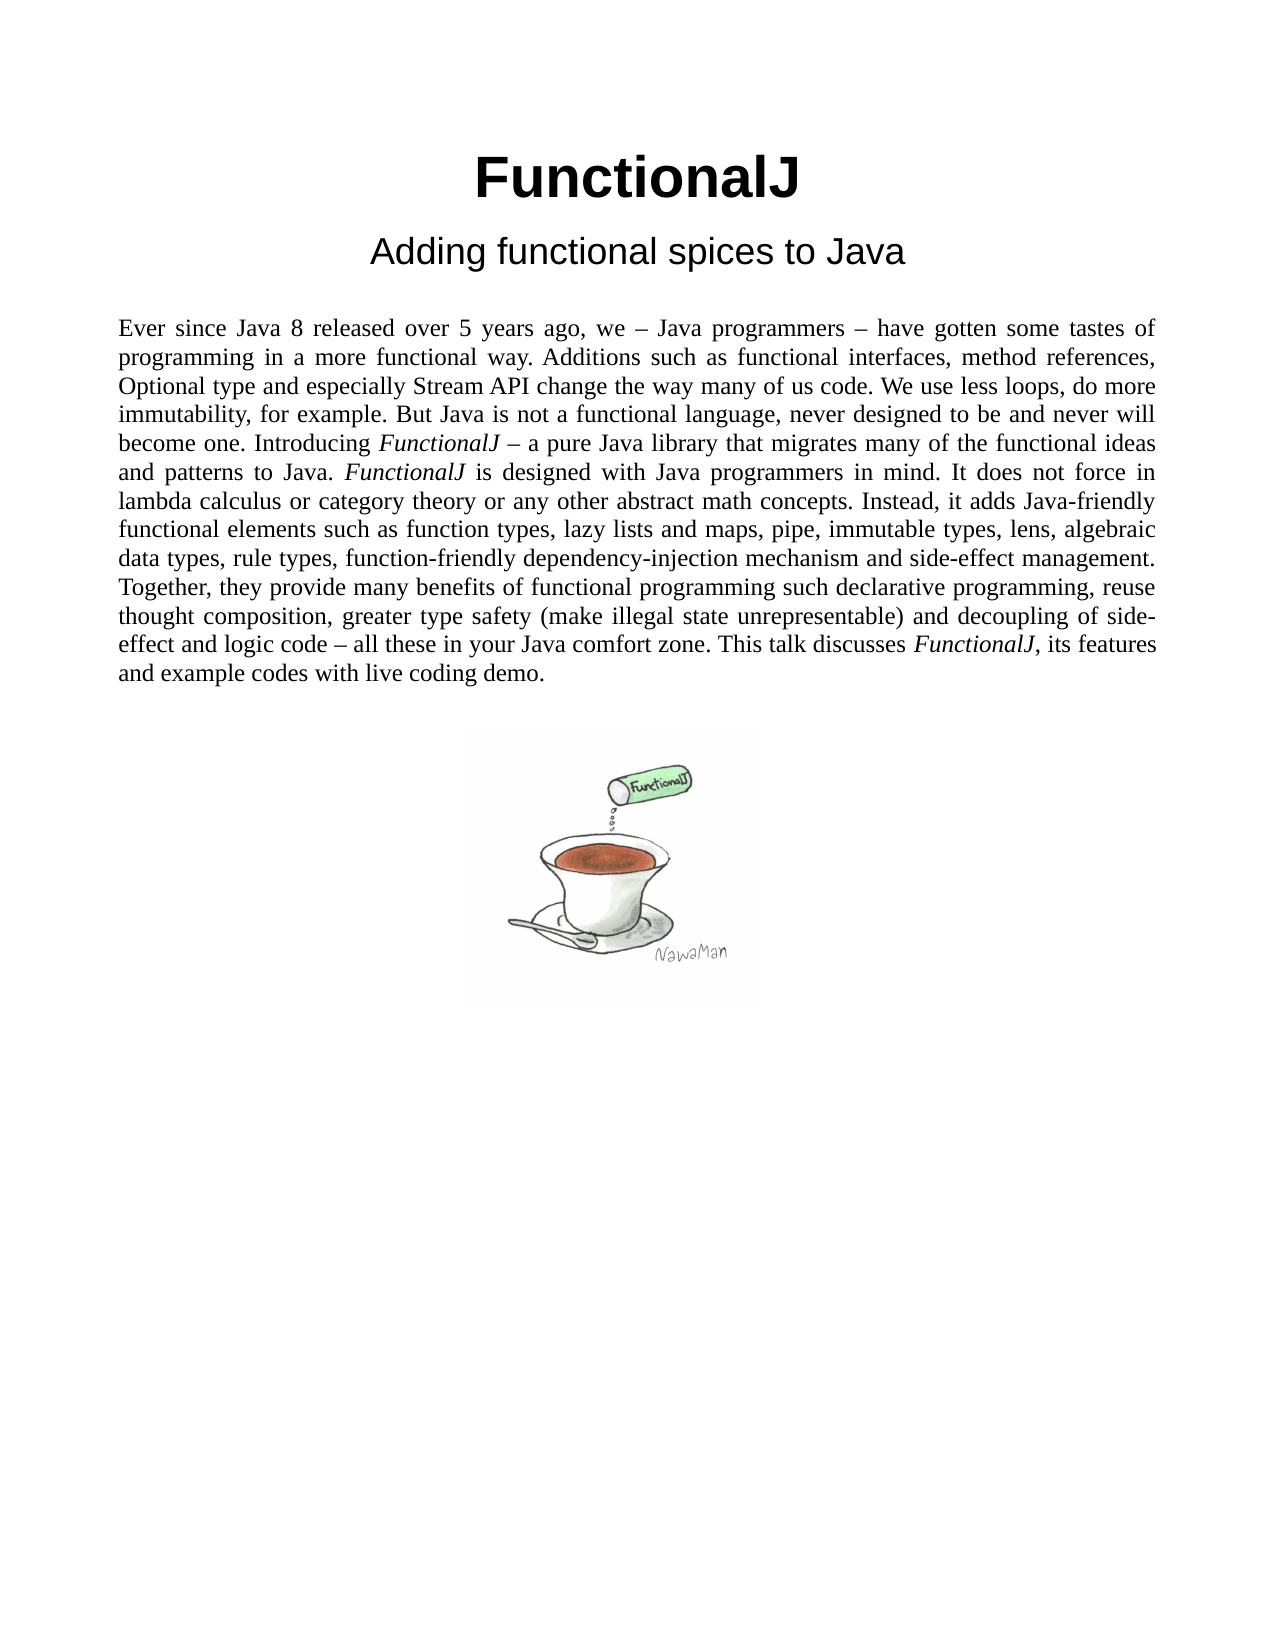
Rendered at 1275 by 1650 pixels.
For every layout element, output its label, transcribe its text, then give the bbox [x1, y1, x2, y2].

text Ever since Java 8 released over 5 years ago, we – Java programmers – have gotten some tastes of programming in a more functional way. Additions such as functional interfaces, method references, Optional type and especially Stream API change the way many of us code. We use less loops, do more immutability, for example. But Java is not a functional language, never designed to be and never will become one. Introducing FunctionalJ – a pure Java library that migrates many of the functional ideas and patterns to Java. FunctionalJ is designed with Java programmers in mind. It does not force in lambda calculus or category theory or any other abstract math concepts. Instead, it adds Java-friendly functional elements such as function types, lazy lists and maps, pipe, immutable types, lens, algebraic data types, rule types, function-friendly dependency-injection mechanism and side-effect management. Together, they provide many benefits of functional programming such declarative programming, reuse thought composition, greater type safety (make illegal state unrepresentable) and decoupling of side-effect and logic code – all these in your Java comfort zone. This talk discusses FunctionalJ, its features and example codes with live coding demo. [118, 313, 1157, 687]
title FunctionalJ [118, 143, 1157, 210]
picture [462, 727, 762, 1008]
subtitle Adding functional spices to Java [118, 229, 1157, 272]
